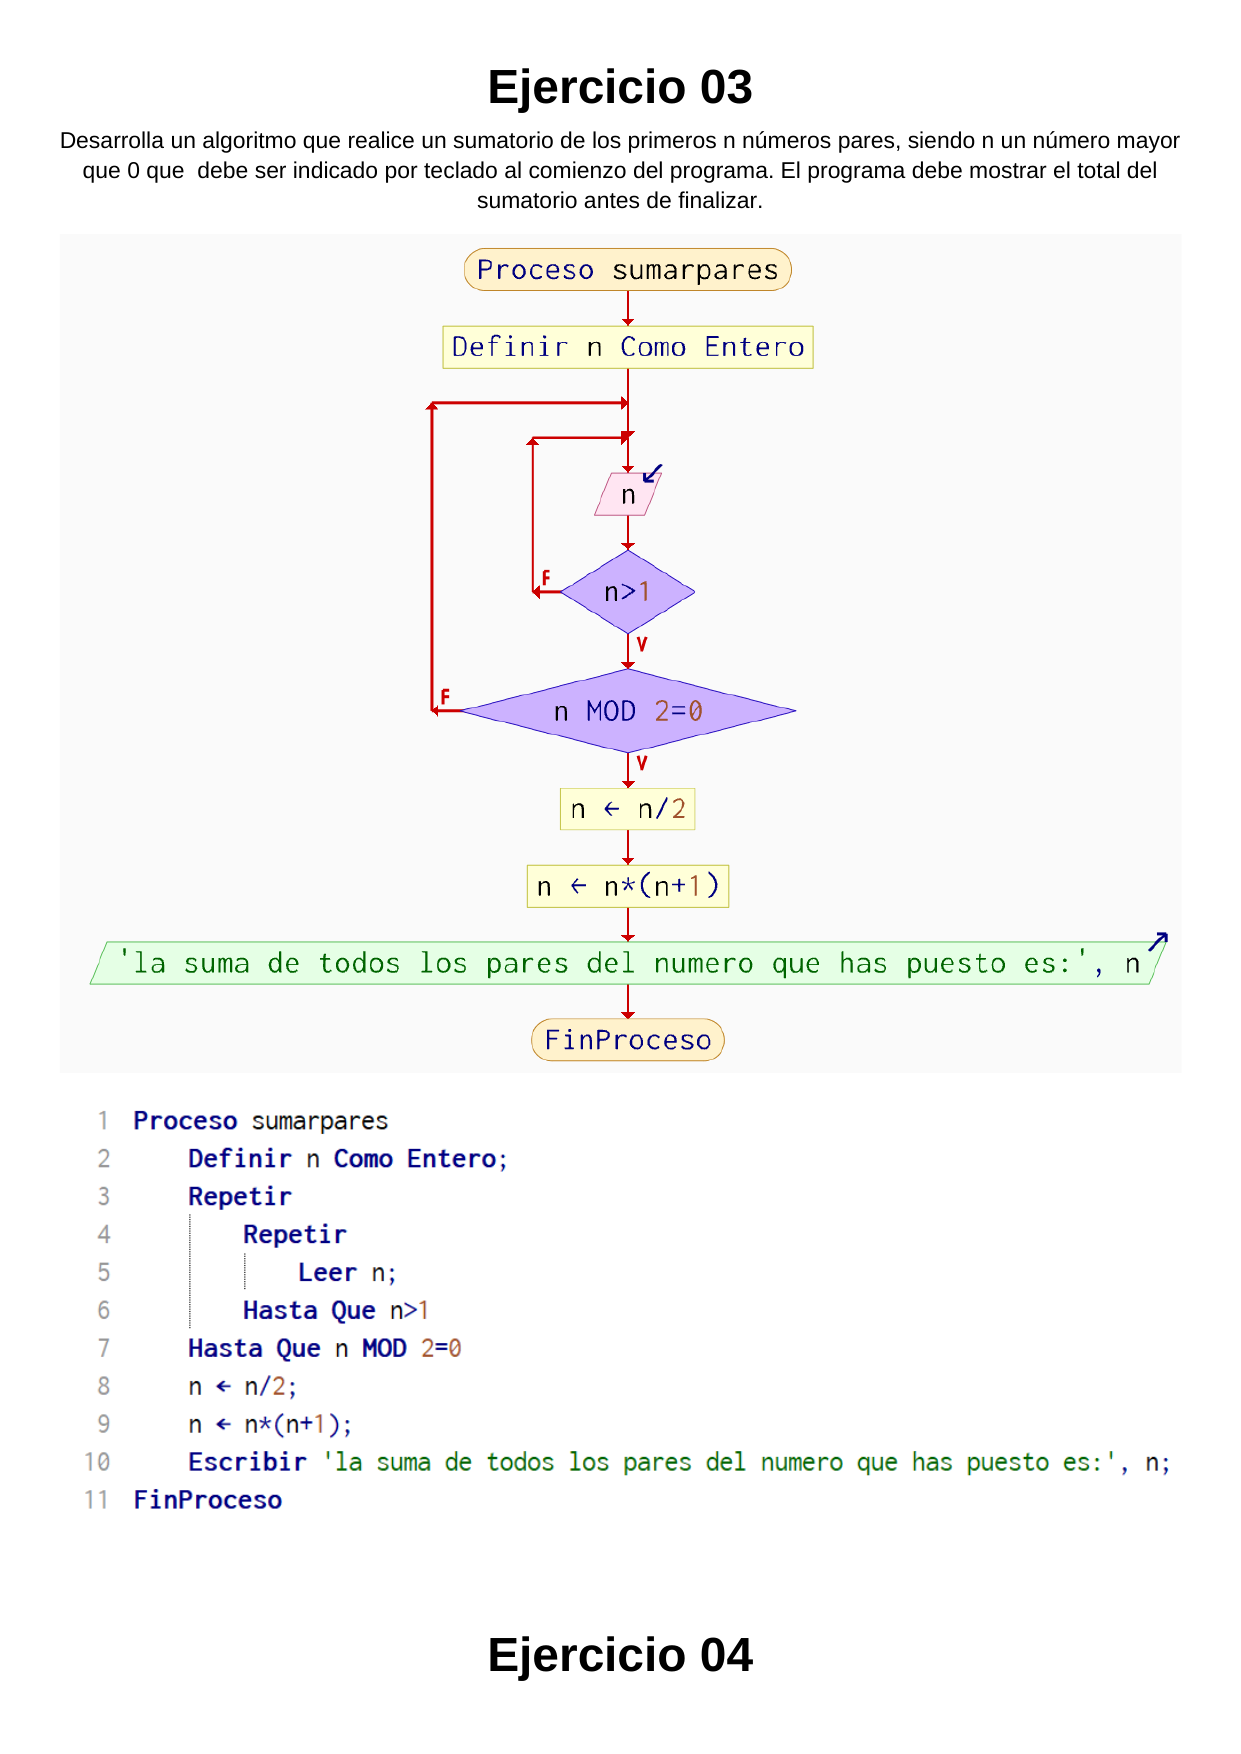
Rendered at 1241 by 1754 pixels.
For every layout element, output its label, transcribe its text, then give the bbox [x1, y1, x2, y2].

subtitle Ejercicio 04 [59, 1627, 1181, 1682]
picture [60, 1103, 1183, 1519]
picture [59, 234, 1182, 1073]
subtitle Ejercicio 03 [59, 59, 1181, 114]
text Desarrolla un algoritmo que realice un sumatorio de los primeros n números pares, siendo n un número mayor que 0 que debe ser indicado por teclado al comienzo del programa. El programa debe mostrar el total del sumatorio antes de finalizar. [59, 127, 1181, 213]
